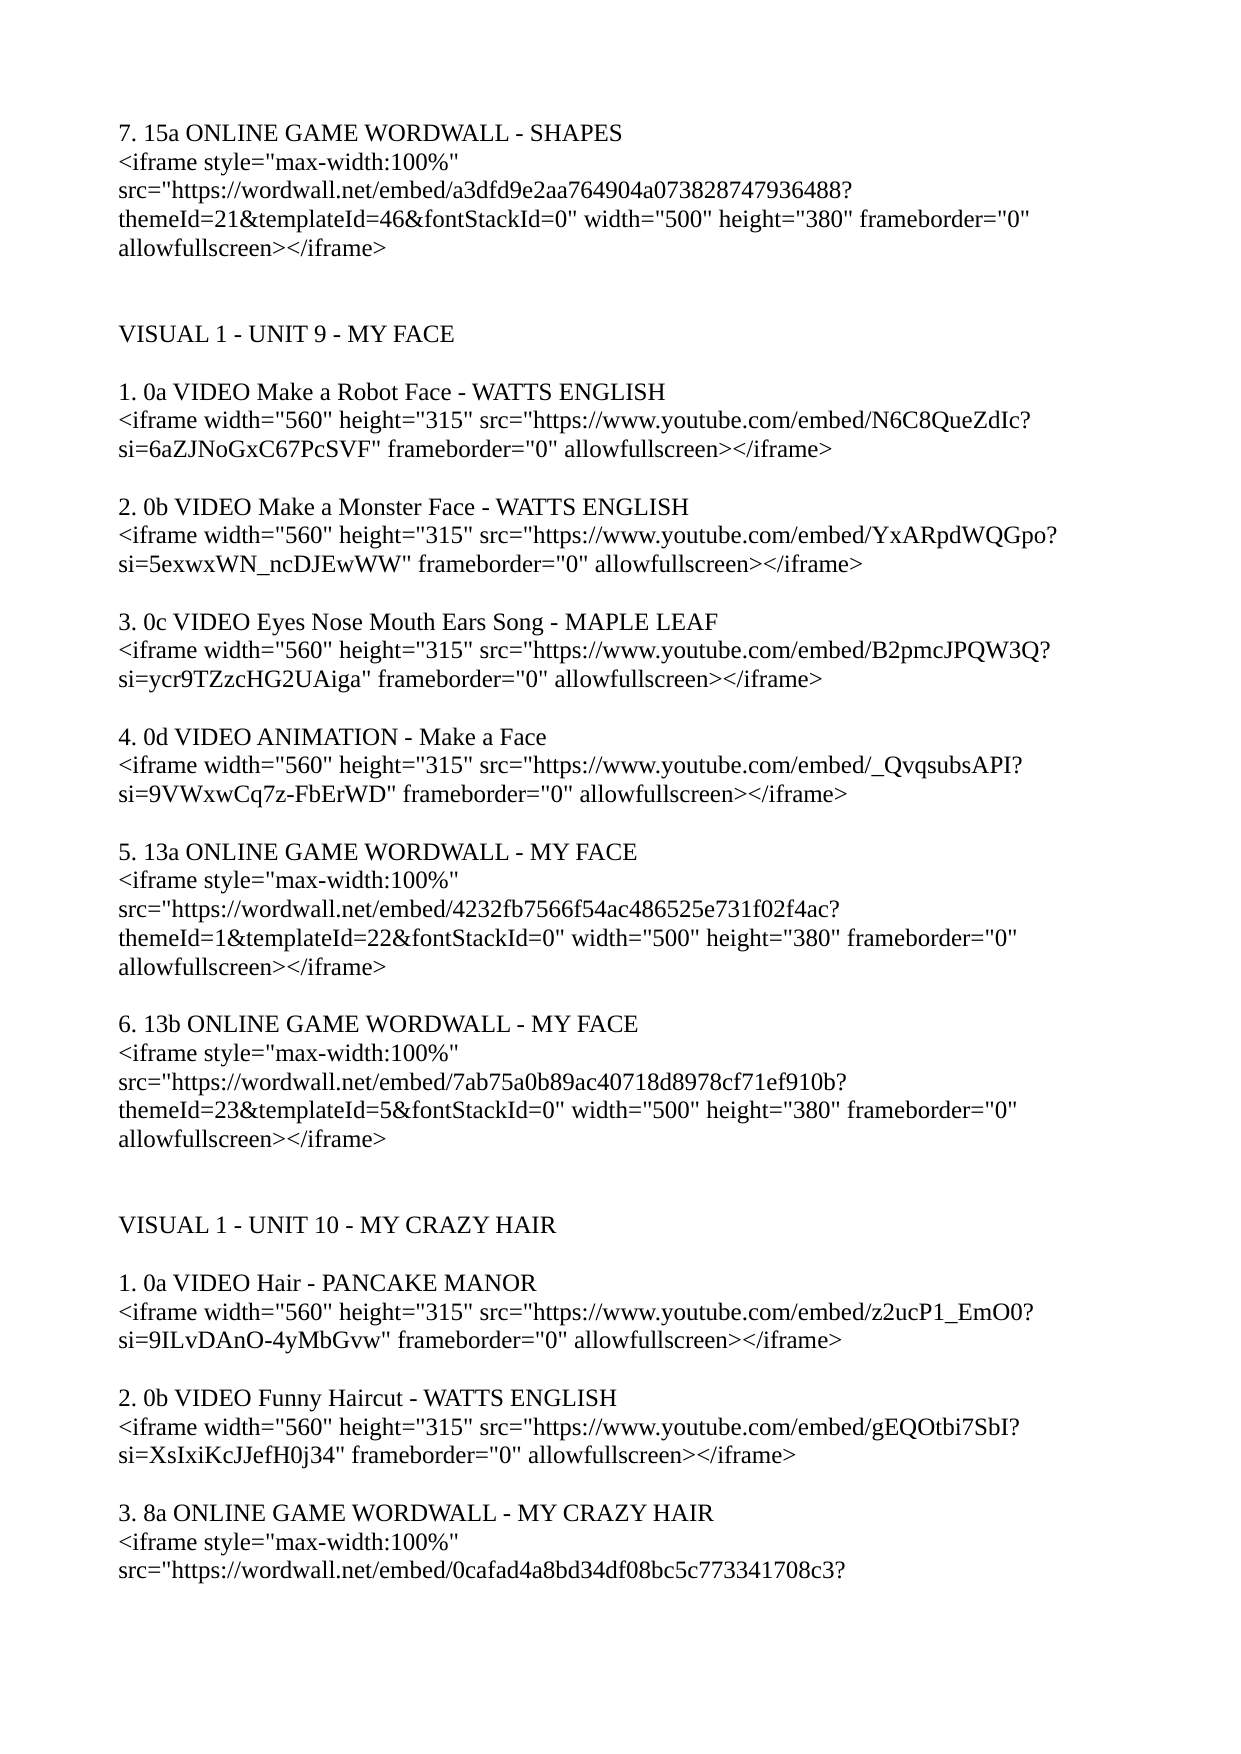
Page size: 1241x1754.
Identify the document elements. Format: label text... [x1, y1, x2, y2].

text 5. 13a ONLINE GAME WORDWALL - MY FACE [118, 837, 1122, 866]
text <iframe width="560" height="315" src="https://www.youtube.com/embed/z2ucP1_EmO0?si=9ILvDAnO-4yMbGvw" frameborder="0" allowfullscreen></iframe> [118, 1297, 1122, 1354]
text <iframe style="max-width:100%" src="https://wordwall.net/embed/a3dfd9e2aa764904a073828747936488?themeId=21&templateId=46&fontStackId=0" width="500" height="380" frameborder="0" allowfullscreen></iframe> [118, 147, 1122, 262]
text <iframe width="560" height="315" src="https://www.youtube.com/embed/gEQOtbi7SbI?si=XsIxiKcJJefH0j34" frameborder="0" allowfullscreen></iframe> [118, 1412, 1122, 1469]
text 1. 0a VIDEO Hair - PANCAKE MANOR [118, 1268, 1122, 1297]
text <iframe style="max-width:100%" src="https://wordwall.net/embed/4232fb7566f54ac486525e731f02f4ac?themeId=1&templateId=22&fontStackId=0" width="500" height="380" frameborder="0" allowfullscreen></iframe> [118, 866, 1122, 981]
text <iframe width="560" height="315" src="https://www.youtube.com/embed/_QvqsubsAPI?si=9VWxwCq7z-FbErWD" frameborder="0" allowfullscreen></iframe> [118, 751, 1122, 808]
text <iframe style="max-width:100%" src="https://wordwall.net/embed/0cafad4a8bd34df08bc5c773341708c3? [118, 1527, 1122, 1584]
text 7. 15a ONLINE GAME WORDWALL - SHAPES [118, 118, 1122, 147]
text VISUAL 1 - UNIT 9 - MY FACE [118, 319, 1122, 348]
text <iframe width="560" height="315" src="https://www.youtube.com/embed/YxARpdWQGpo?si=5exwxWN_ncDJEwWW" frameborder="0" allowfullscreen></iframe> [118, 521, 1122, 578]
text VISUAL 1 - UNIT 10 - MY CRAZY HAIR [118, 1211, 1122, 1239]
text 4. 0d VIDEO ANIMATION - Make a Face [118, 722, 1122, 751]
text <iframe width="560" height="315" src="https://www.youtube.com/embed/B2pmcJPQW3Q?si=ycr9TZzcHG2UAiga" frameborder="0" allowfullscreen></iframe> [118, 636, 1122, 693]
text 2. 0b VIDEO Make a Monster Face - WATTS ENGLISH [118, 492, 1122, 521]
text 3. 0c VIDEO Eyes Nose Mouth Ears Song - MAPLE LEAF [118, 607, 1122, 636]
text <iframe width="560" height="315" src="https://www.youtube.com/embed/N6C8QueZdIc?si=6aZJNoGxC67PcSVF" frameborder="0" allowfullscreen></iframe> [118, 406, 1122, 463]
text 3. 8a ONLINE GAME WORDWALL - MY CRAZY HAIR [118, 1498, 1122, 1527]
text <iframe style="max-width:100%" src="https://wordwall.net/embed/7ab75a0b89ac40718d8978cf71ef910b?themeId=23&templateId=5&fontStackId=0" width="500" height="380" frameborder="0" allowfullscreen></iframe> [118, 1038, 1122, 1153]
text 1. 0a VIDEO Make a Robot Face - WATTS ENGLISH [118, 377, 1122, 406]
text 6. 13b ONLINE GAME WORDWALL - MY FACE [118, 1009, 1122, 1038]
text 2. 0b VIDEO Funny Haircut - WATTS ENGLISH [118, 1383, 1122, 1412]
